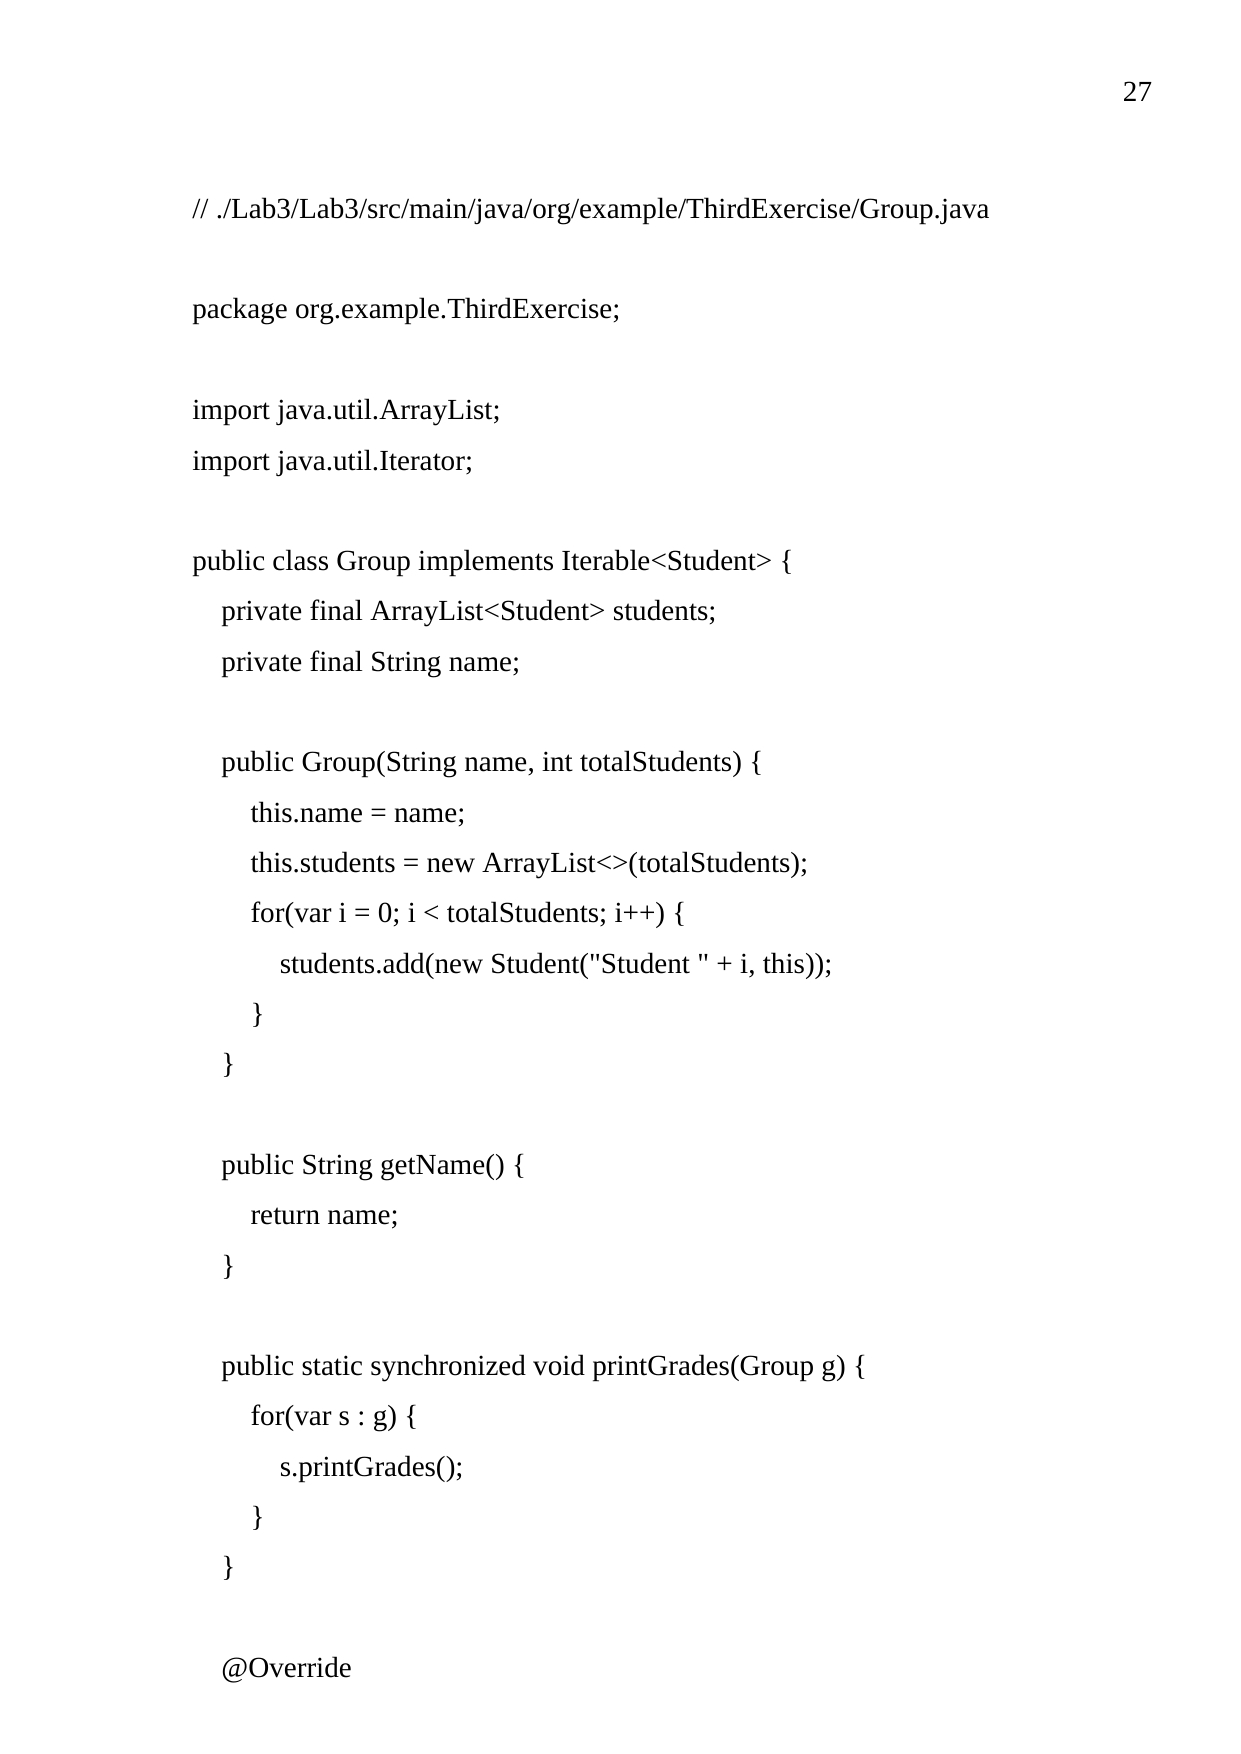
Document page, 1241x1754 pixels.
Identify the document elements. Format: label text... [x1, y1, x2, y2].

text public String getName() { [118, 1147, 1122, 1181]
text package org.example.ThirdExercise; [118, 292, 1122, 325]
text // ./Lab3/Lab3/src/main/java/org/example/ThirdExercise/Group.java [118, 191, 1122, 224]
text students.add(new Student("Student " + i, this)); [118, 946, 1122, 979]
text public Group(String name, int totalStudents) { [118, 744, 1122, 778]
text s.printGrades(); [118, 1449, 1122, 1482]
text } [118, 1046, 1122, 1080]
text } [118, 1248, 1122, 1281]
text return name; [118, 1197, 1122, 1231]
text import java.util.Iterator; [118, 443, 1122, 476]
text for(var s : g) { [118, 1398, 1122, 1432]
text @Override [118, 1650, 1122, 1684]
text } [118, 996, 1122, 1029]
text } [118, 1549, 1122, 1583]
text import java.util.ArrayList; [118, 392, 1122, 426]
text this.name = name; [118, 795, 1122, 828]
text this.students = new ArrayList<>(totalStudents); [118, 845, 1122, 879]
text } [118, 1499, 1122, 1533]
text public static synchronized void printGrades(Group g) { [118, 1348, 1122, 1382]
text public class Group implements Iterable<Student> { [118, 543, 1122, 577]
text private final String name; [118, 644, 1122, 677]
text for(var i = 0; i < totalStudents; i++) { [118, 895, 1122, 929]
text private final ArrayList<Student> students; [118, 593, 1122, 627]
